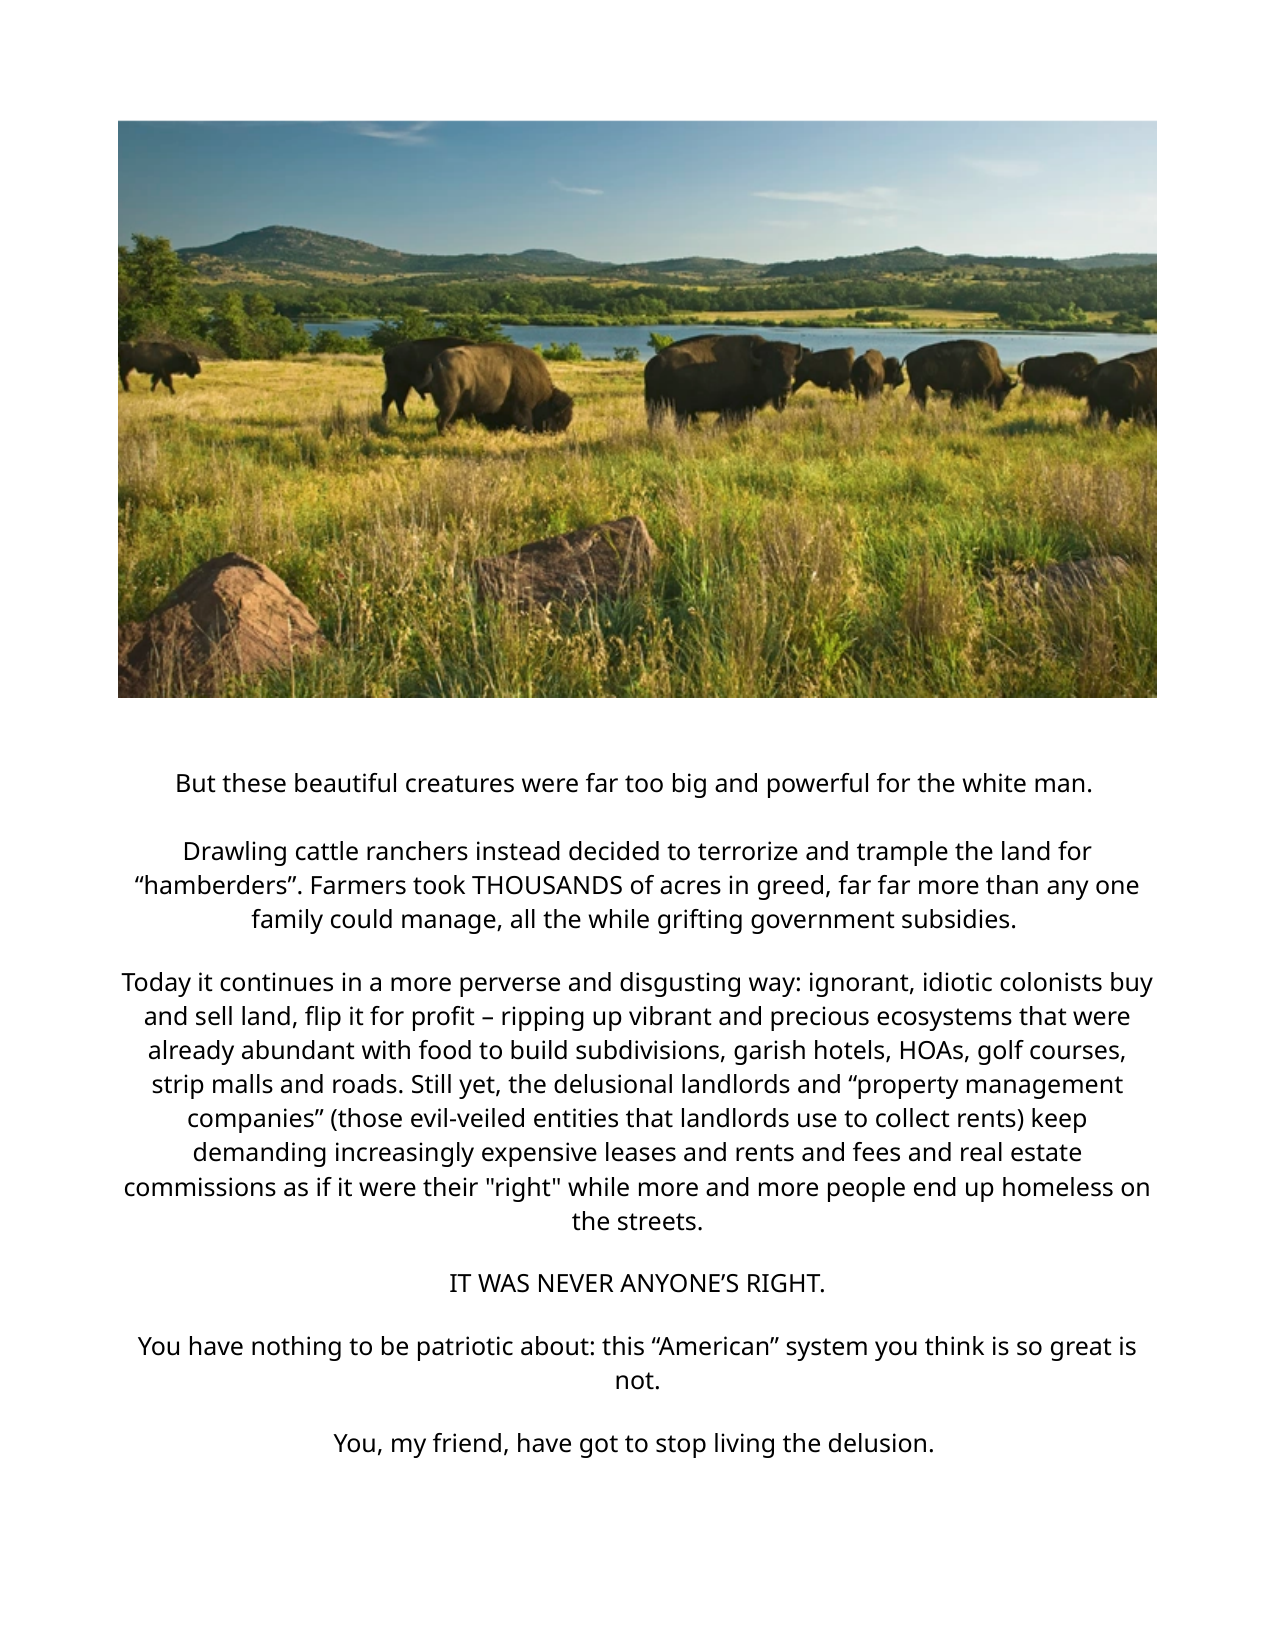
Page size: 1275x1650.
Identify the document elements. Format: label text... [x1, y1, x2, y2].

text IT WAS NEVER ANYONE’S RIGHT. [118, 1266, 1157, 1300]
text Today it continues in a more perverse and disgusting way: ignorant, idiotic colonists buy and sell land, flip it for profit – ripping up vibrant and precious ecosystems that were already abundant with food to build subdivisions, garish hotels, HOAs, golf courses, strip malls and roads. Still yet, the delusional landlords and “property management companies” (those evil-veiled entities that landlords use to collect rents) keep demanding increasingly expensive leases and rents and fees and real estate commissions as if it were their "right" while more and more people end up homeless on the streets. [118, 965, 1157, 1237]
text You, my friend, have got to stop living the delusion. [118, 1426, 1157, 1460]
picture [118, 118, 1157, 698]
text You have nothing to be patriotic about: this “American” system you think is so great is not. [118, 1329, 1157, 1397]
text But these beautiful creatures were far too big and powerful for the white man. [118, 766, 1157, 800]
text Drawling cattle ranchers instead decided to terrorize and trample the land for “hamberders”. Farmers took THOUSANDS of acres in greed, far far more than any one family could manage, all the while grifting government subsidies. [118, 834, 1157, 936]
